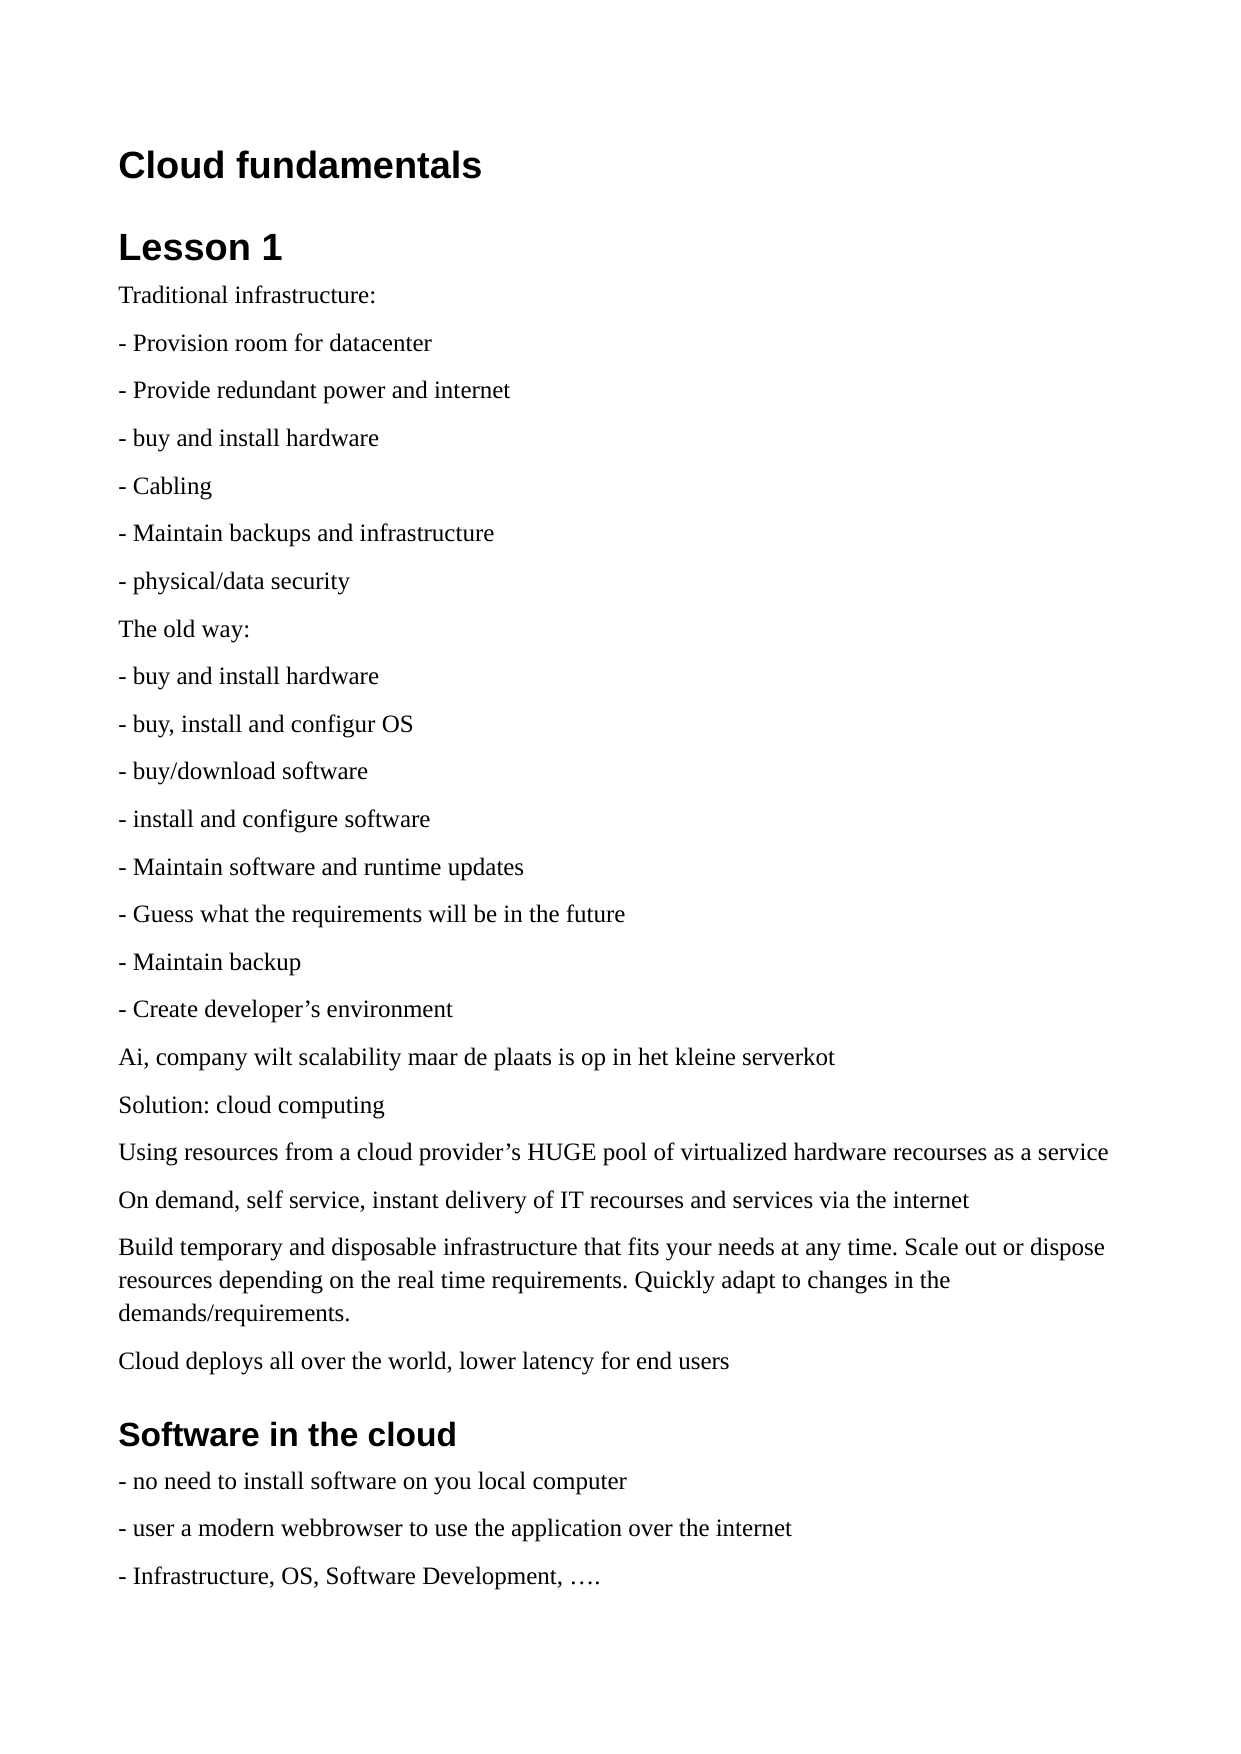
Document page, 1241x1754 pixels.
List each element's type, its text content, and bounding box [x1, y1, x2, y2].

text - Maintain backup [118, 947, 1122, 976]
text Using resources from a cloud provider’s HUGE pool of virtualized hardware recourses as a service [118, 1137, 1122, 1166]
text Solution: cloud computing [118, 1090, 1122, 1118]
text - Maintain software and runtime updates [118, 852, 1122, 880]
text Build temporary and disposable infrastructure that fits your needs at any time. Scale out or dispose resources depending on the real time requirements. Quickly adapt to changes in the demands/requirements. [118, 1232, 1122, 1327]
text Traditional infrastructure: [118, 280, 1122, 309]
text - buy/download software [118, 756, 1122, 785]
text - Create developer’s environment [118, 994, 1122, 1023]
text Ai, company wilt scalability maar de plaats is op in het kleine serverkot [118, 1042, 1122, 1071]
text The old way: [118, 614, 1122, 642]
text - Infrastructure, OS, Software Development, …. [118, 1561, 1122, 1590]
text - install and configure software [118, 804, 1122, 833]
text On demand, self service, instant delivery of IT recourses and services via the internet [118, 1185, 1122, 1214]
text - user a modern webbrowser to use the application over the internet [118, 1513, 1122, 1542]
text - Maintain backups and infrastructure [118, 518, 1122, 547]
subtitle Cloud fundamentals [118, 143, 1122, 187]
text - buy and install hardware [118, 661, 1122, 690]
text Cloud deploys all over the world, lower latency for end users [118, 1346, 1122, 1375]
text - buy and install hardware [118, 423, 1122, 452]
text - physical/data security [118, 566, 1122, 595]
text - no need to install software on you local computer [118, 1466, 1122, 1494]
text - Cabling [118, 471, 1122, 499]
subtitle Lesson 1 [118, 224, 1122, 268]
text - Provide redundant power and internet [118, 376, 1122, 404]
text - buy, install and configur OS [118, 709, 1122, 738]
text - Provision room for datacenter [118, 328, 1122, 357]
subtitle Software in the cloud [118, 1414, 1122, 1453]
text - Guess what the requirements will be in the future [118, 899, 1122, 928]
